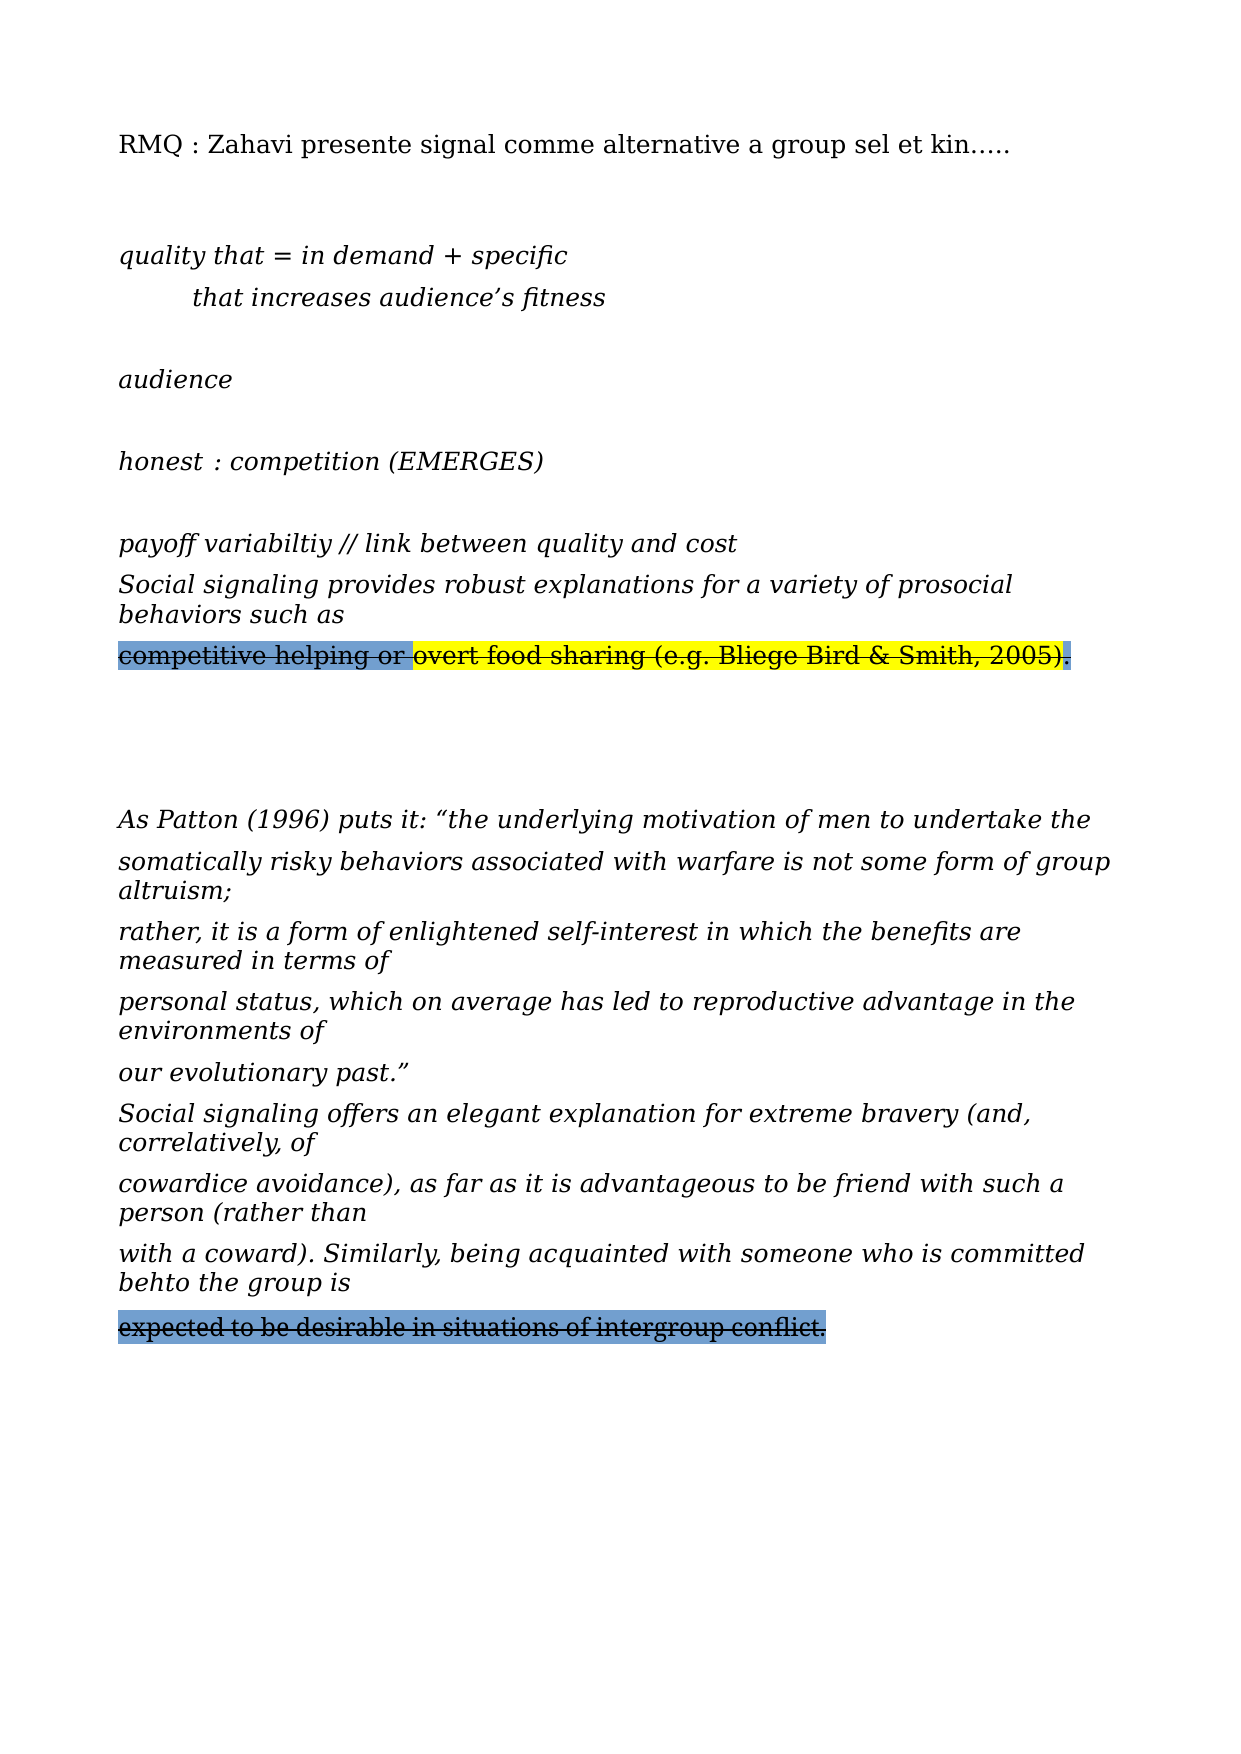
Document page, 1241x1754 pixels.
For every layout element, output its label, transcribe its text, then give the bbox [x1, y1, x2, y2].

text Social signaling provides robust explanations for a variety of prosocial behaviors such as [118, 571, 1122, 629]
text with a coward). Similarly, being acquainted with someone who is committed behto the group is [118, 1239, 1122, 1298]
text cowardice avoidance), as far as it is advantageous to be friend with such a person (rather than [118, 1169, 1122, 1227]
text that increases audience’s fitness [118, 283, 1122, 312]
text competitive helping or overt food sharing (e.g. Bliege Bird & Smith, 2005). [118, 641, 1122, 670]
text rather, it is a form of enlightened self-interest in which the benefits are measured in terms of [118, 917, 1122, 975]
text Social signaling offers an elegant explanation for extreme bravery (and, correlatively, of [118, 1099, 1122, 1157]
text somatically risky behaviors associated with warfare is not some form of group altruism; [118, 847, 1122, 905]
text payoff variabiltiy // link between quality and cost [118, 529, 1122, 559]
text personal status, which on average has led to reproductive advantage in the environments of [118, 987, 1122, 1046]
text RMQ : Zahavi presente signal comme alternative a group sel et kin….. [118, 130, 1122, 188]
text honest : competition (EMERGES) [118, 447, 1122, 476]
text As Patton (1996) puts it: “the underlying motivation of men to undertake the [118, 806, 1122, 835]
text our evolutionary past.” [118, 1058, 1122, 1087]
text expected to be desirable in situations of intergroup conflict. [118, 1310, 1122, 1344]
text audience [118, 365, 1122, 394]
text quality that = in demand + specific [118, 242, 1122, 271]
